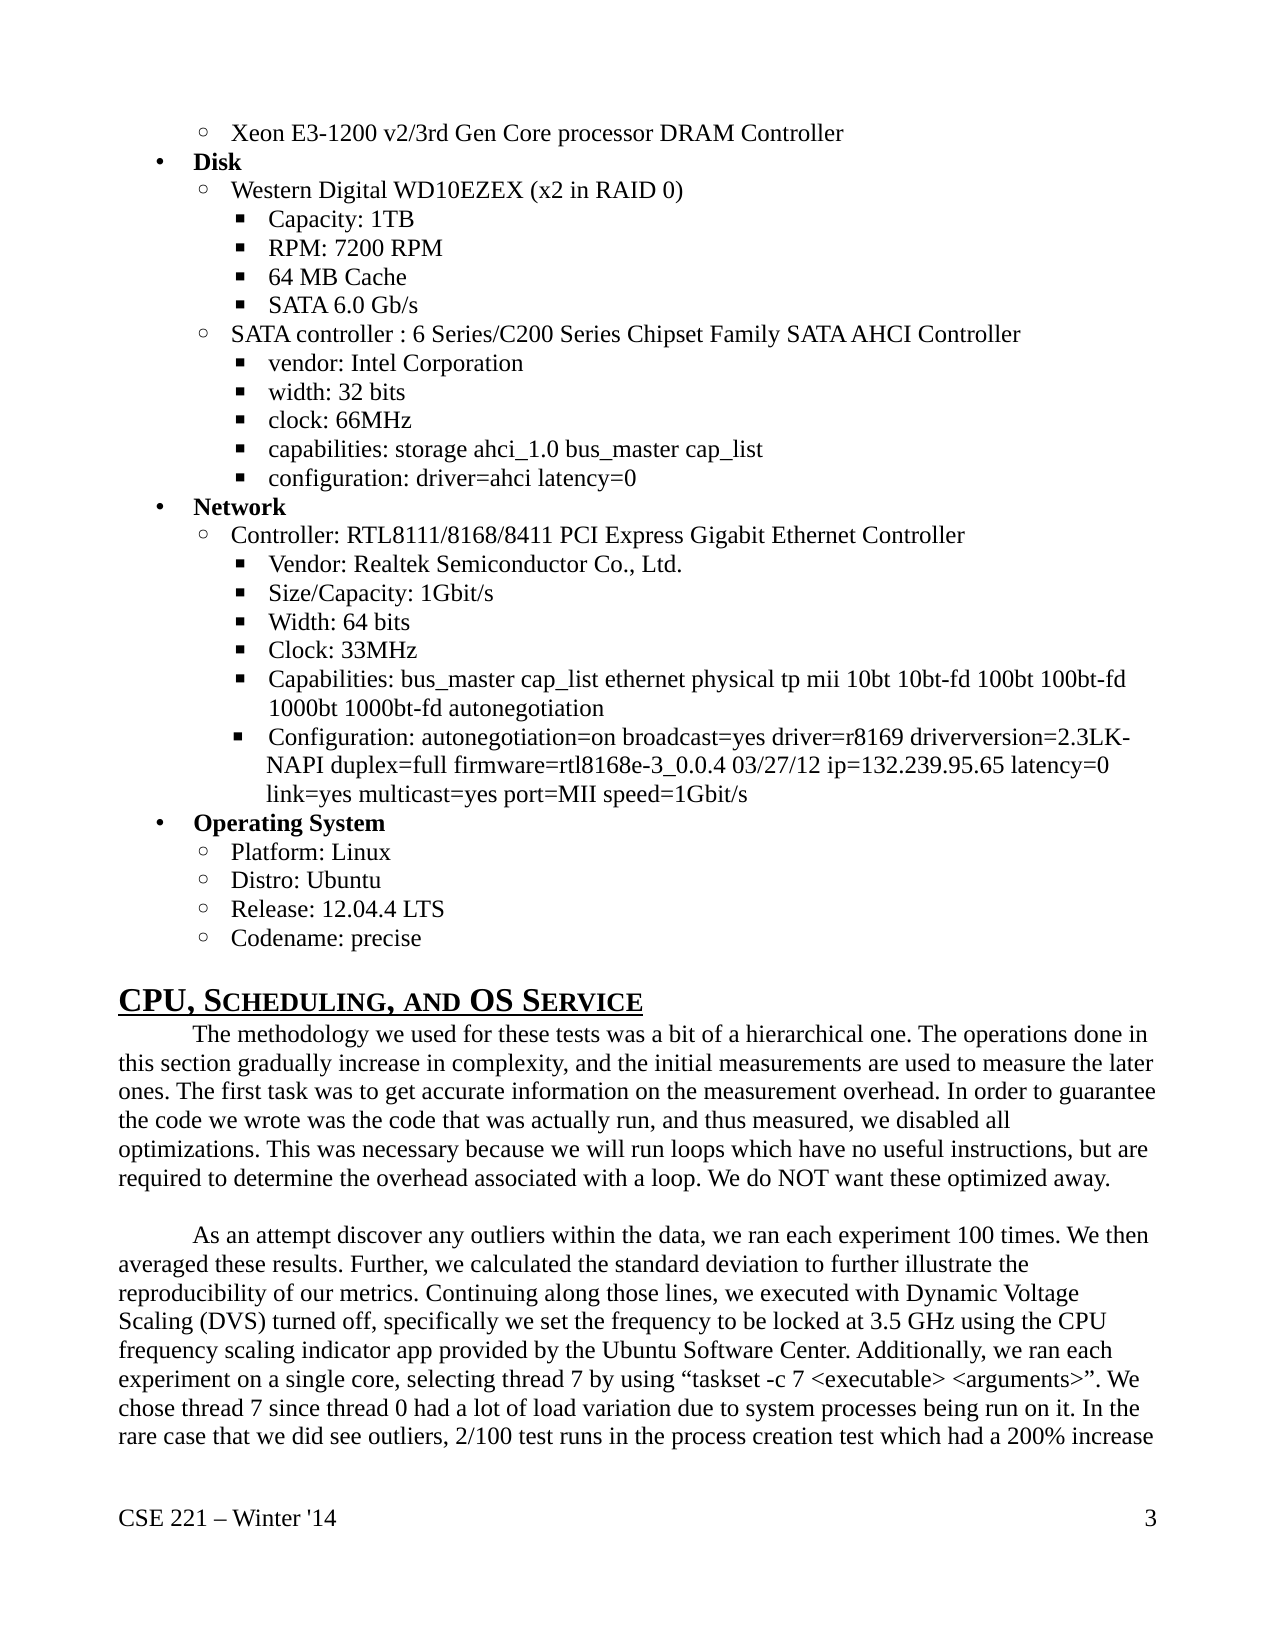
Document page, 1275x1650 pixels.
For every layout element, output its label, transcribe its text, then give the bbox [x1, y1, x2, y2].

list Size/Capacity: 1Gbit/s [231, 578, 1157, 607]
list Vendor: Realtek Semiconductor Co., Ltd. [231, 549, 1157, 578]
list Configuration: autonegotiation=on broadcast=yes driver=r8169 driverversion=2.3LK-NAPI duplex=full firmware=rtl8168e-3_0.0.4 03/27/12 ip=132.239.95.65 latency=0 link=yes multicast=yes port=MII speed=1Gbit/s [228, 722, 1157, 808]
text CPU, Scheduling, and OS Service [118, 981, 1157, 1019]
list Clock: 33MHz [231, 636, 1157, 664]
list Operating System [156, 808, 1157, 837]
list Release: 12.04.4 LTS [193, 894, 1157, 923]
list Width: 64 bits [231, 607, 1157, 636]
list configuration: driver=ahci latency=0 [231, 463, 1157, 492]
list Platform: Linux [193, 837, 1157, 866]
text The methodology we used for these tests was a bit of a hierarchical one. The operations done in this section gradually increase in complexity, and the initial measurements are used to measure the later ones. The first task was to get accurate information on the measurement overhead. In order to guarantee the code we wrote was the code that was actually run, and thus measured, we disabled all optimizations. This was necessary because we will run loops which have no useful instructions, but are required to determine the overhead associated with a loop. We do NOT want these optimized away. [118, 1019, 1157, 1191]
list Western Digital WD10EZEX (x2 in RAID 0) [193, 176, 1157, 204]
list Capacity: 1TB [231, 204, 1157, 233]
list 64 MB Cache [231, 262, 1157, 291]
list SATA controller : 6 Series/C200 Series Chipset Family SATA AHCI Controller [193, 319, 1157, 348]
list Capabilities: bus_master cap_list ethernet physical tp mii 10bt 10bt-fd 100bt 100bt-fd 1000bt 1000bt-fd autonegotiation [231, 664, 1157, 722]
list Codename: precise [193, 923, 1157, 952]
list width: 32 bits [231, 377, 1157, 406]
list capabilities: storage ahci_1.0 bus_master cap_list [231, 434, 1157, 463]
list Disk [156, 147, 1157, 176]
list RPM: 7200 RPM [231, 233, 1157, 262]
list Controller: RTL8111/8168/8411 PCI Express Gigabit Ethernet Controller [193, 521, 1157, 549]
list Network [156, 492, 1157, 521]
list SATA 6.0 Gb/s [231, 291, 1157, 319]
list vendor: Intel Corporation [231, 348, 1157, 377]
list Xeon E3-1200 v2/3rd Gen Core processor DRAM Controller [193, 118, 1157, 147]
text As an attempt discover any outliers within the data, we ran each experiment 100 times. We then averaged these results. Further, we calculated the standard deviation to further illustrate the reproducibility of our metrics. Continuing along those lines, we executed with Dynamic Voltage Scaling (DVS) turned off, specifically we set the frequency to be locked at 3.5 GHz using the CPU frequency scaling indicator app provided by the Ubuntu Software Center. Additionally, we ran each experiment on a single core, selecting thread 7 by using “taskset -c 7 <executable> <arguments>”. We chose thread 7 since thread 0 had a lot of load variation due to system processes being run on it. In the rare case that we did see outliers, 2/100 test runs in the process creation test which had a 200% increase [118, 1220, 1157, 1450]
list clock: 66MHz [231, 406, 1157, 434]
list Distro: Ubuntu [193, 866, 1157, 894]
